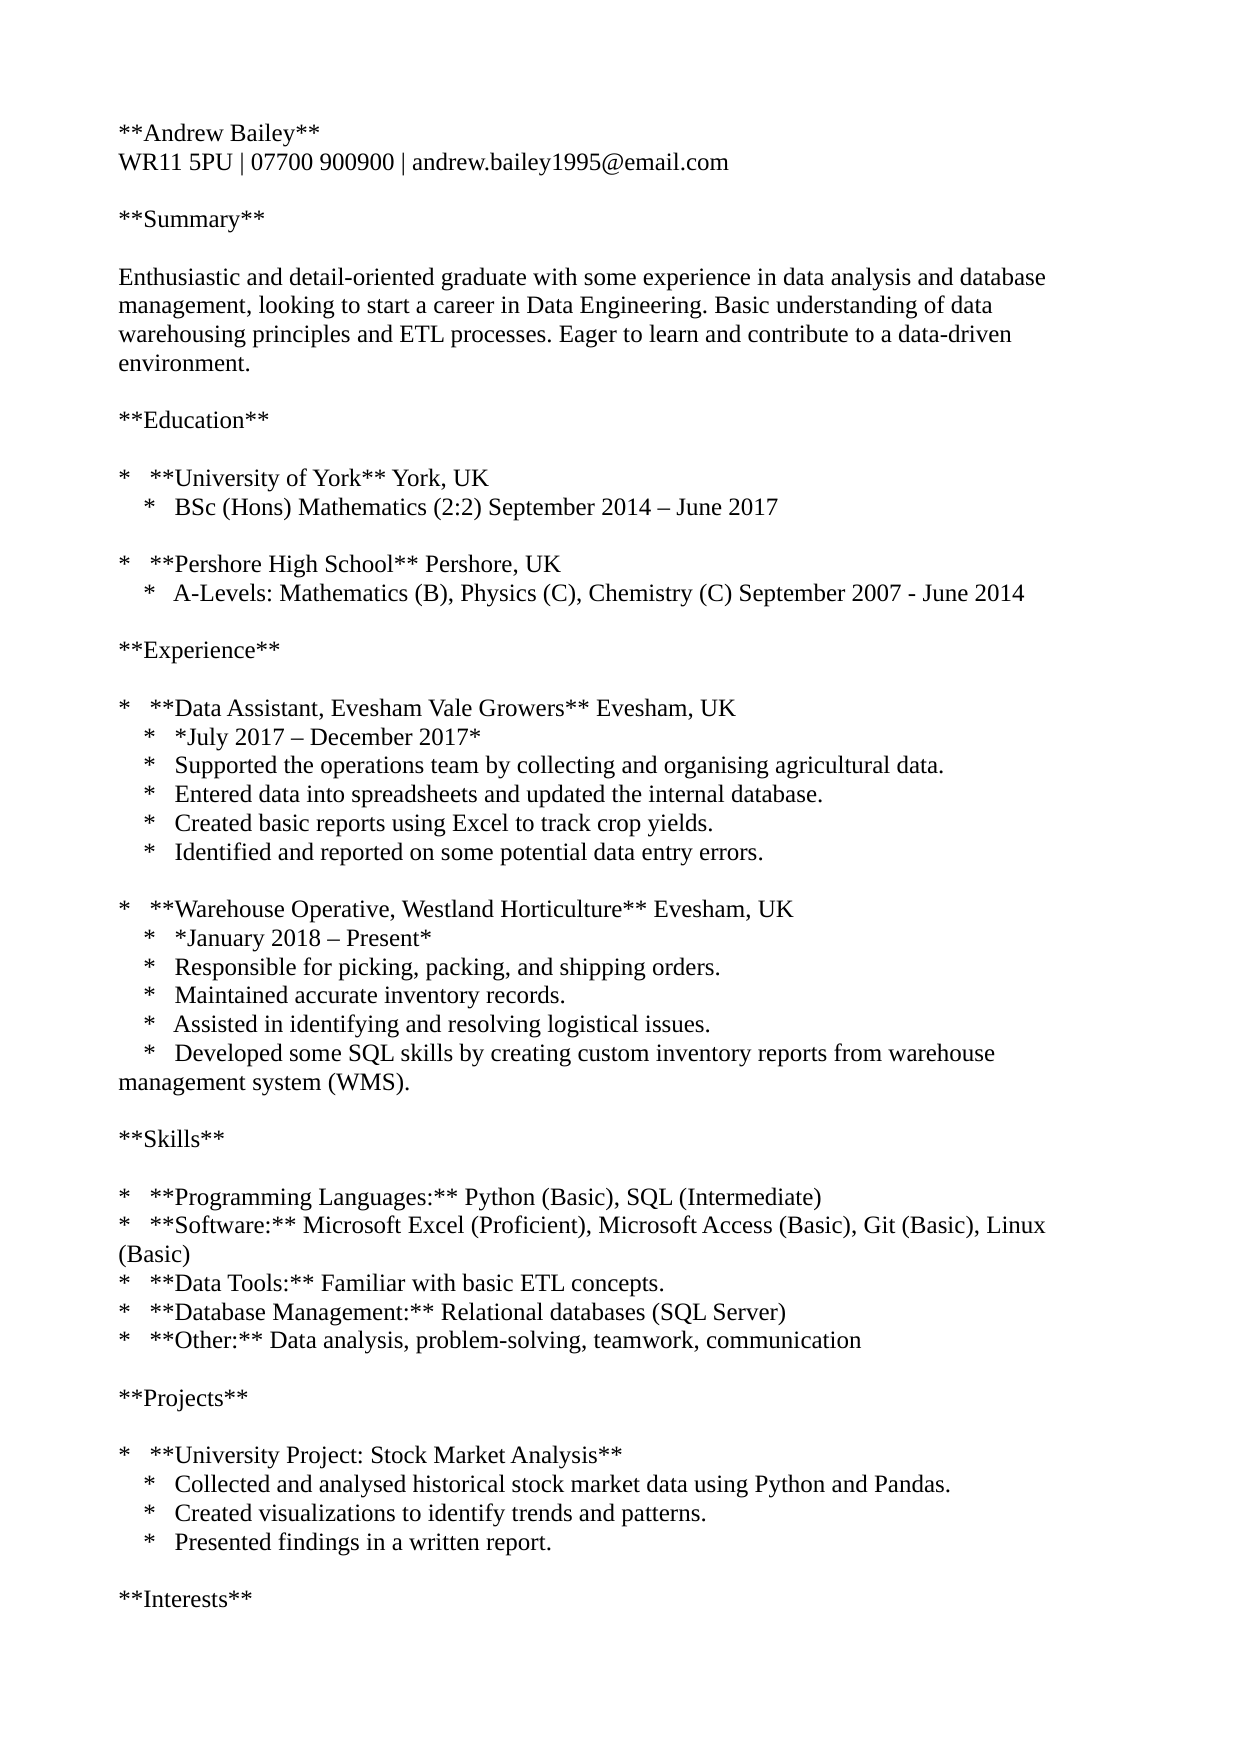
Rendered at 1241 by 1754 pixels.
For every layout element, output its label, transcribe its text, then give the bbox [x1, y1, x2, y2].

text * Responsible for picking, packing, and shipping orders. [118, 952, 1122, 981]
text * *July 2017 – December 2017* [118, 722, 1122, 751]
text * **Data Tools:** Familiar with basic ETL concepts. [118, 1268, 1122, 1297]
text * **Data Assistant, Evesham Vale Growers** Evesham, UK [118, 693, 1122, 722]
text * **Software:** Microsoft Excel (Proficient), Microsoft Access (Basic), Git (Basic), Linux (Basic) [118, 1211, 1122, 1268]
text * **University Project: Stock Market Analysis** [118, 1441, 1122, 1469]
text * *January 2018 – Present* [118, 923, 1122, 952]
text * **Other:** Data analysis, problem-solving, teamwork, communication [118, 1326, 1122, 1354]
text **Andrew Bailey** [118, 118, 1122, 147]
text * Supported the operations team by collecting and organising agricultural data. [118, 751, 1122, 779]
text * BSc (Hons) Mathematics (2:2) September 2014 – June 2017 [118, 492, 1122, 521]
text * Created visualizations to identify trends and patterns. [118, 1498, 1122, 1527]
text * Developed some SQL skills by creating custom inventory reports from warehouse management system (WMS). [118, 1038, 1122, 1096]
text * **Warehouse Operative, Westland Horticulture** Evesham, UK [118, 894, 1122, 923]
text **Experience** [118, 636, 1122, 664]
text * A-Levels: Mathematics (B), Physics (C), Chemistry (C) September 2007 - June 2014 [118, 578, 1122, 607]
text **Interests** [118, 1584, 1122, 1613]
text * **Database Management:** Relational databases (SQL Server) [118, 1297, 1122, 1326]
text **Summary** [118, 204, 1122, 233]
text WR11 5PU | 07700 900900 | andrew.bailey1995@email.com [118, 147, 1122, 176]
text **Education** [118, 406, 1122, 434]
text Enthusiastic and detail-oriented graduate with some experience in data analysis and database management, looking to start a career in Data Engineering. Basic understanding of data warehousing principles and ETL processes. Eager to learn and contribute to a data-driven environment. [118, 262, 1122, 377]
text **Projects** [118, 1383, 1122, 1412]
text * **University of York** York, UK [118, 463, 1122, 492]
text * **Pershore High School** Pershore, UK [118, 549, 1122, 578]
text * Entered data into spreadsheets and updated the internal database. [118, 779, 1122, 808]
text * **Programming Languages:** Python (Basic), SQL (Intermediate) [118, 1182, 1122, 1211]
text * Maintained accurate inventory records. [118, 981, 1122, 1009]
text * Identified and reported on some potential data entry errors. [118, 837, 1122, 866]
text * Presented findings in a written report. [118, 1527, 1122, 1556]
text **Skills** [118, 1124, 1122, 1153]
text * Assisted in identifying and resolving logistical issues. [118, 1009, 1122, 1038]
text * Created basic reports using Excel to track crop yields. [118, 808, 1122, 837]
text * Collected and analysed historical stock market data using Python and Pandas. [118, 1469, 1122, 1498]
